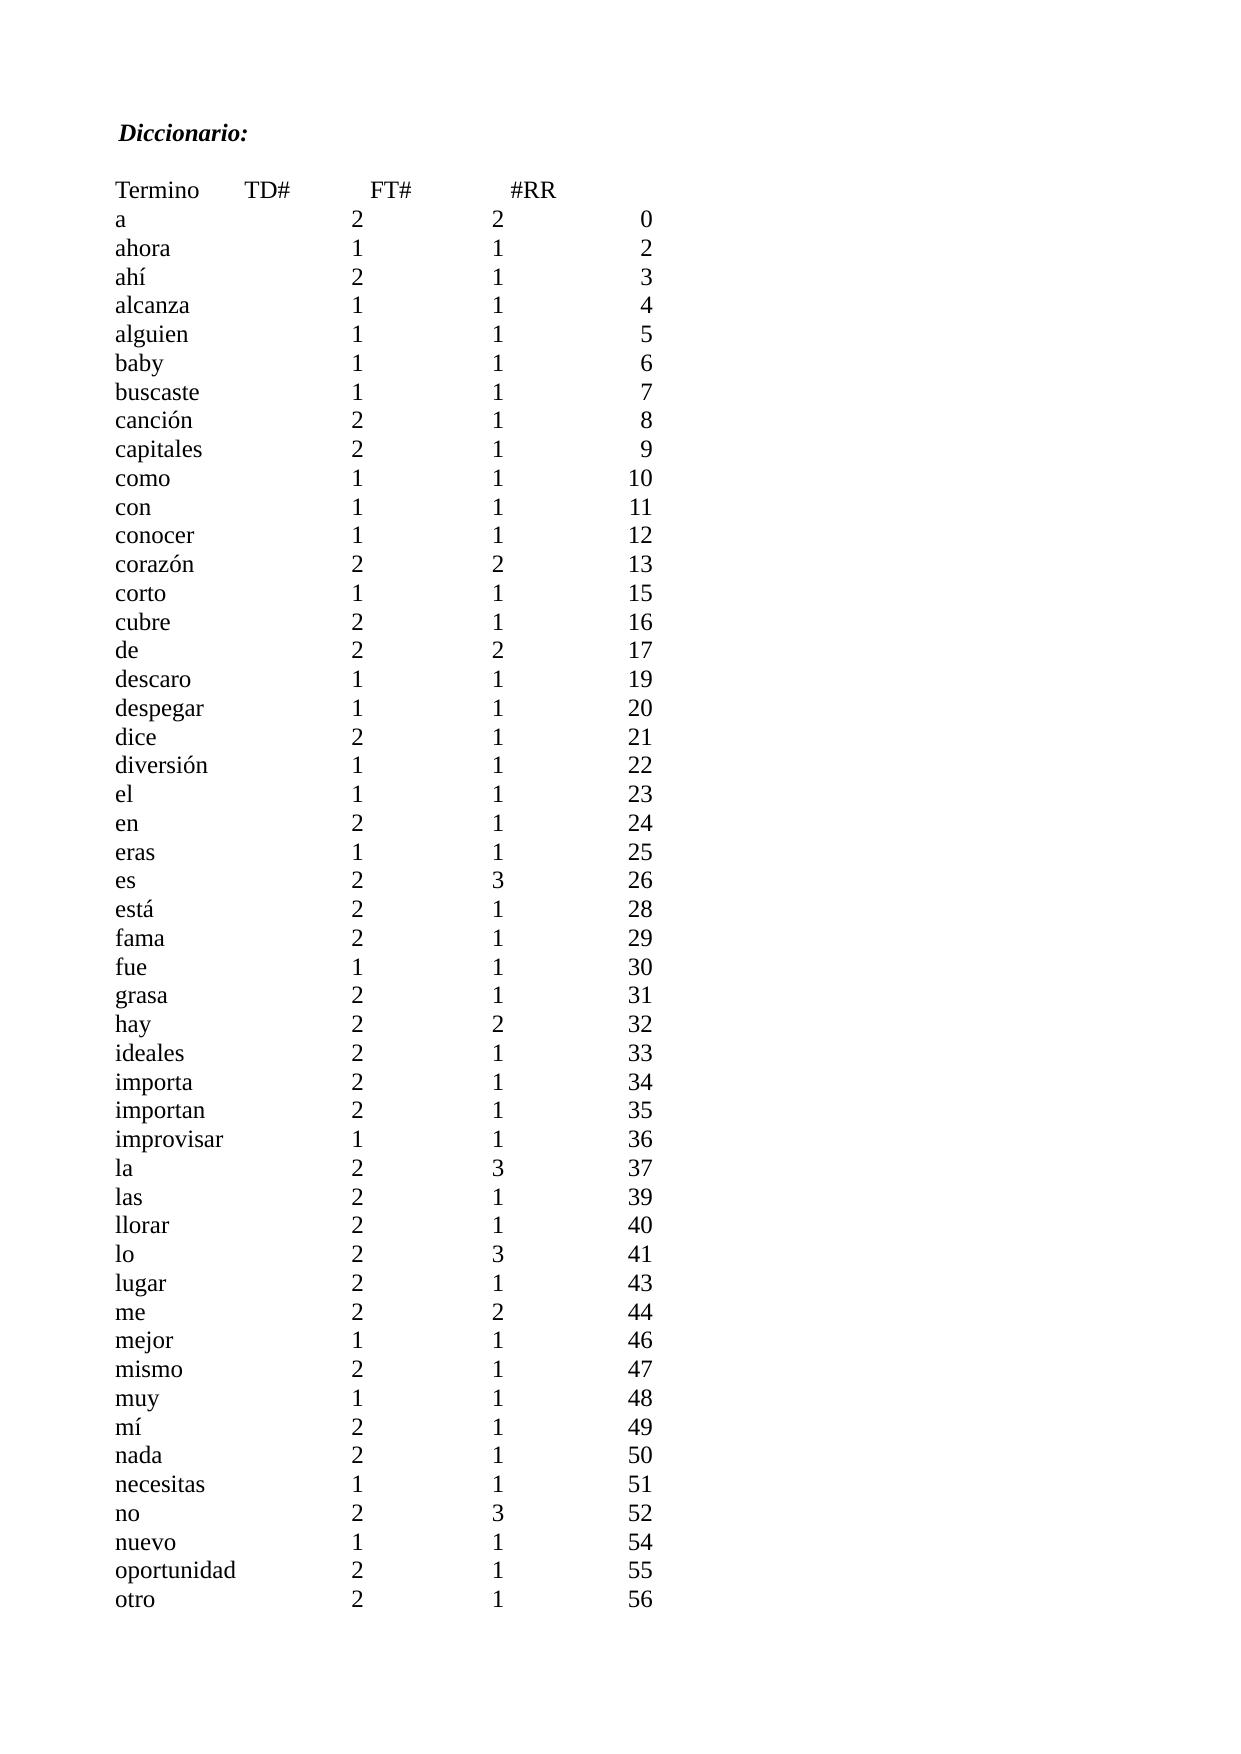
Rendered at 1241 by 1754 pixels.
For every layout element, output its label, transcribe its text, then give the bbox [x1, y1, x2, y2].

table_cell 7 [507, 377, 656, 406]
table_cell 3 [367, 866, 507, 894]
table_cell buscaste [112, 377, 241, 406]
table_cell 50 [507, 1441, 656, 1469]
table_cell 5 [507, 319, 656, 348]
table_cell 1 [241, 521, 367, 549]
table_cell 2 [367, 549, 507, 578]
table_cell 36 [507, 1124, 656, 1153]
table_cell 1 [367, 1441, 507, 1469]
table_cell 2 [367, 1009, 507, 1038]
table_cell 2 [241, 636, 367, 664]
table_cell capitales [112, 434, 241, 463]
table_cell la [112, 1153, 241, 1182]
table_cell 1 [367, 521, 507, 549]
table_cell fama [112, 923, 241, 952]
table_cell alguien [112, 319, 241, 348]
table_cell nada [112, 1441, 241, 1469]
table_cell 1 [367, 233, 507, 262]
table_cell 2 [241, 1067, 367, 1096]
table_cell 46 [507, 1326, 656, 1354]
table_cell 4 [507, 291, 656, 319]
table_cell 1 [367, 664, 507, 693]
table_cell 16 [507, 607, 656, 636]
table_cell 29 [507, 923, 656, 952]
table_cell corazón [112, 549, 241, 578]
table_cell 2 [241, 1498, 367, 1527]
table_cell 2 [367, 636, 507, 664]
table_cell las [112, 1182, 241, 1211]
table_cell 31 [507, 981, 656, 1009]
table_cell de [112, 636, 241, 664]
table_cell 1 [241, 952, 367, 981]
table_cell 52 [507, 1498, 656, 1527]
table_cell 2 [241, 204, 367, 233]
table_header #RR [507, 176, 656, 204]
table_cell ahí [112, 262, 241, 291]
table_cell 1 [367, 1038, 507, 1067]
table_cell 1 [367, 952, 507, 981]
table_cell 17 [507, 636, 656, 664]
table_cell 1 [367, 751, 507, 779]
table_cell 11 [507, 492, 656, 521]
table_cell 1 [367, 722, 507, 751]
table_cell baby [112, 348, 241, 377]
table_cell importa [112, 1067, 241, 1096]
table_cell 1 [367, 981, 507, 1009]
table_cell 1 [367, 262, 507, 291]
table_cell 2 [241, 1239, 367, 1268]
table_cell 21 [507, 722, 656, 751]
table_cell 1 [367, 837, 507, 866]
table_cell 1 [367, 1556, 507, 1584]
table_cell 47 [507, 1354, 656, 1383]
table_cell mismo [112, 1354, 241, 1383]
table_cell mejor [112, 1326, 241, 1354]
table_cell 1 [241, 1383, 367, 1412]
table_cell 1 [241, 348, 367, 377]
table_cell 2 [241, 1412, 367, 1441]
table_cell 8 [507, 406, 656, 434]
table_cell 1 [367, 1354, 507, 1383]
table_header Termino [112, 176, 241, 204]
table_cell 0 [507, 204, 656, 233]
table_cell 2 [241, 262, 367, 291]
table_cell 2 [241, 1096, 367, 1124]
table_cell conocer [112, 521, 241, 549]
table_cell mí [112, 1412, 241, 1441]
table_cell 1 [367, 1383, 507, 1412]
table_cell con [112, 492, 241, 521]
table_cell 2 [241, 923, 367, 952]
table_cell como [112, 463, 241, 492]
table_cell fue [112, 952, 241, 981]
table_cell 1 [367, 923, 507, 952]
table_cell 1 [241, 578, 367, 607]
table_cell otro [112, 1584, 241, 1613]
table_cell el [112, 779, 241, 808]
table_cell 20 [507, 693, 656, 722]
table_cell 43 [507, 1268, 656, 1297]
table_cell 1 [367, 578, 507, 607]
table_cell 2 [241, 1038, 367, 1067]
table_cell 15 [507, 578, 656, 607]
table_cell 1 [367, 1182, 507, 1211]
table_cell 1 [367, 377, 507, 406]
table_cell 3 [367, 1498, 507, 1527]
table_cell 2 [241, 722, 367, 751]
table_cell 1 [367, 348, 507, 377]
table_cell descaro [112, 664, 241, 693]
table_cell 1 [367, 434, 507, 463]
table_cell llorar [112, 1211, 241, 1239]
table_cell 1 [367, 779, 507, 808]
table_cell ideales [112, 1038, 241, 1067]
table_cell 1 [367, 291, 507, 319]
table_cell 2 [241, 866, 367, 894]
table_cell 2 [241, 1009, 367, 1038]
table_cell 1 [241, 1124, 367, 1153]
table_header TD# [241, 176, 367, 204]
table_cell 1 [367, 406, 507, 434]
table_cell 1 [367, 1527, 507, 1556]
table_cell canción [112, 406, 241, 434]
table_cell 25 [507, 837, 656, 866]
table_cell 6 [507, 348, 656, 377]
table_cell 1 [367, 319, 507, 348]
table_cell 1 [367, 1584, 507, 1613]
table_cell ahora [112, 233, 241, 262]
text Diccionario: [118, 118, 1122, 147]
table_cell a [112, 204, 241, 233]
table_cell oportunidad [112, 1556, 241, 1584]
table_cell 32 [507, 1009, 656, 1038]
table_cell 1 [367, 1211, 507, 1239]
table_cell me [112, 1297, 241, 1326]
table_cell 1 [367, 808, 507, 837]
table_cell corto [112, 578, 241, 607]
table_cell 44 [507, 1297, 656, 1326]
table_cell importan [112, 1096, 241, 1124]
table_cell 3 [367, 1239, 507, 1268]
table_cell 2 [241, 549, 367, 578]
table_cell 2 [241, 1556, 367, 1584]
table_cell 30 [507, 952, 656, 981]
table_cell diversión [112, 751, 241, 779]
table_cell eras [112, 837, 241, 866]
table_cell 1 [241, 664, 367, 693]
table_cell 54 [507, 1527, 656, 1556]
table_cell 1 [241, 463, 367, 492]
table_cell 1 [241, 1326, 367, 1354]
table_cell 1 [241, 779, 367, 808]
table_cell 56 [507, 1584, 656, 1613]
table_cell 49 [507, 1412, 656, 1441]
table_cell 1 [367, 894, 507, 923]
table_cell 2 [241, 434, 367, 463]
table_cell 1 [367, 1268, 507, 1297]
table_cell 1 [367, 492, 507, 521]
table_cell lo [112, 1239, 241, 1268]
table_cell 23 [507, 779, 656, 808]
table_cell 9 [507, 434, 656, 463]
table_cell 40 [507, 1211, 656, 1239]
table_cell 1 [367, 693, 507, 722]
table_cell 10 [507, 463, 656, 492]
table_cell 1 [367, 1067, 507, 1096]
table_cell 2 [241, 406, 367, 434]
table_cell cubre [112, 607, 241, 636]
table_cell es [112, 866, 241, 894]
table_cell 19 [507, 664, 656, 693]
table_cell improvisar [112, 1124, 241, 1153]
table_cell 1 [241, 492, 367, 521]
table_cell 26 [507, 866, 656, 894]
table_cell 24 [507, 808, 656, 837]
table_cell 34 [507, 1067, 656, 1096]
table_cell 39 [507, 1182, 656, 1211]
table_cell despegar [112, 693, 241, 722]
table_cell 55 [507, 1556, 656, 1584]
table_cell 3 [367, 1153, 507, 1182]
table_cell 2 [241, 1297, 367, 1326]
table_cell 22 [507, 751, 656, 779]
table_cell 51 [507, 1469, 656, 1498]
table_cell 2 [241, 808, 367, 837]
table_cell 2 [241, 607, 367, 636]
table_cell en [112, 808, 241, 837]
table_cell 2 [241, 1268, 367, 1297]
table_cell 1 [241, 377, 367, 406]
table_cell 2 [241, 981, 367, 1009]
table_cell alcanza [112, 291, 241, 319]
table_cell 1 [367, 463, 507, 492]
table_cell 13 [507, 549, 656, 578]
table_cell 1 [241, 693, 367, 722]
table_cell 35 [507, 1096, 656, 1124]
table_cell 2 [507, 233, 656, 262]
table_cell 2 [367, 1297, 507, 1326]
table_cell 1 [367, 1469, 507, 1498]
table_cell 1 [241, 751, 367, 779]
table_cell 1 [241, 837, 367, 866]
table_cell 2 [367, 204, 507, 233]
table_cell 2 [241, 1354, 367, 1383]
table_cell 1 [367, 1326, 507, 1354]
table_cell necesitas [112, 1469, 241, 1498]
table_header FT# [367, 176, 507, 204]
table_cell muy [112, 1383, 241, 1412]
table_cell 28 [507, 894, 656, 923]
table_cell 1 [367, 607, 507, 636]
table_cell 33 [507, 1038, 656, 1067]
table_cell nuevo [112, 1527, 241, 1556]
table_cell 1 [241, 319, 367, 348]
table_cell 2 [241, 1153, 367, 1182]
table_cell 1 [241, 1527, 367, 1556]
table_cell 1 [367, 1124, 507, 1153]
table_cell 2 [241, 1182, 367, 1211]
table_cell hay [112, 1009, 241, 1038]
table_cell 2 [241, 1211, 367, 1239]
table_cell 1 [241, 233, 367, 262]
table_cell dice [112, 722, 241, 751]
table_cell 12 [507, 521, 656, 549]
table_cell 2 [241, 1441, 367, 1469]
table_cell no [112, 1498, 241, 1527]
table_cell 1 [241, 291, 367, 319]
table_cell grasa [112, 981, 241, 1009]
table_cell 41 [507, 1239, 656, 1268]
table_cell 48 [507, 1383, 656, 1412]
table_cell 1 [241, 1469, 367, 1498]
table_cell está [112, 894, 241, 923]
table_cell lugar [112, 1268, 241, 1297]
table_cell 37 [507, 1153, 656, 1182]
table_cell 2 [241, 894, 367, 923]
table_cell 2 [241, 1584, 367, 1613]
table_cell 3 [507, 262, 656, 291]
table_cell 1 [367, 1096, 507, 1124]
table_cell 1 [367, 1412, 507, 1441]
